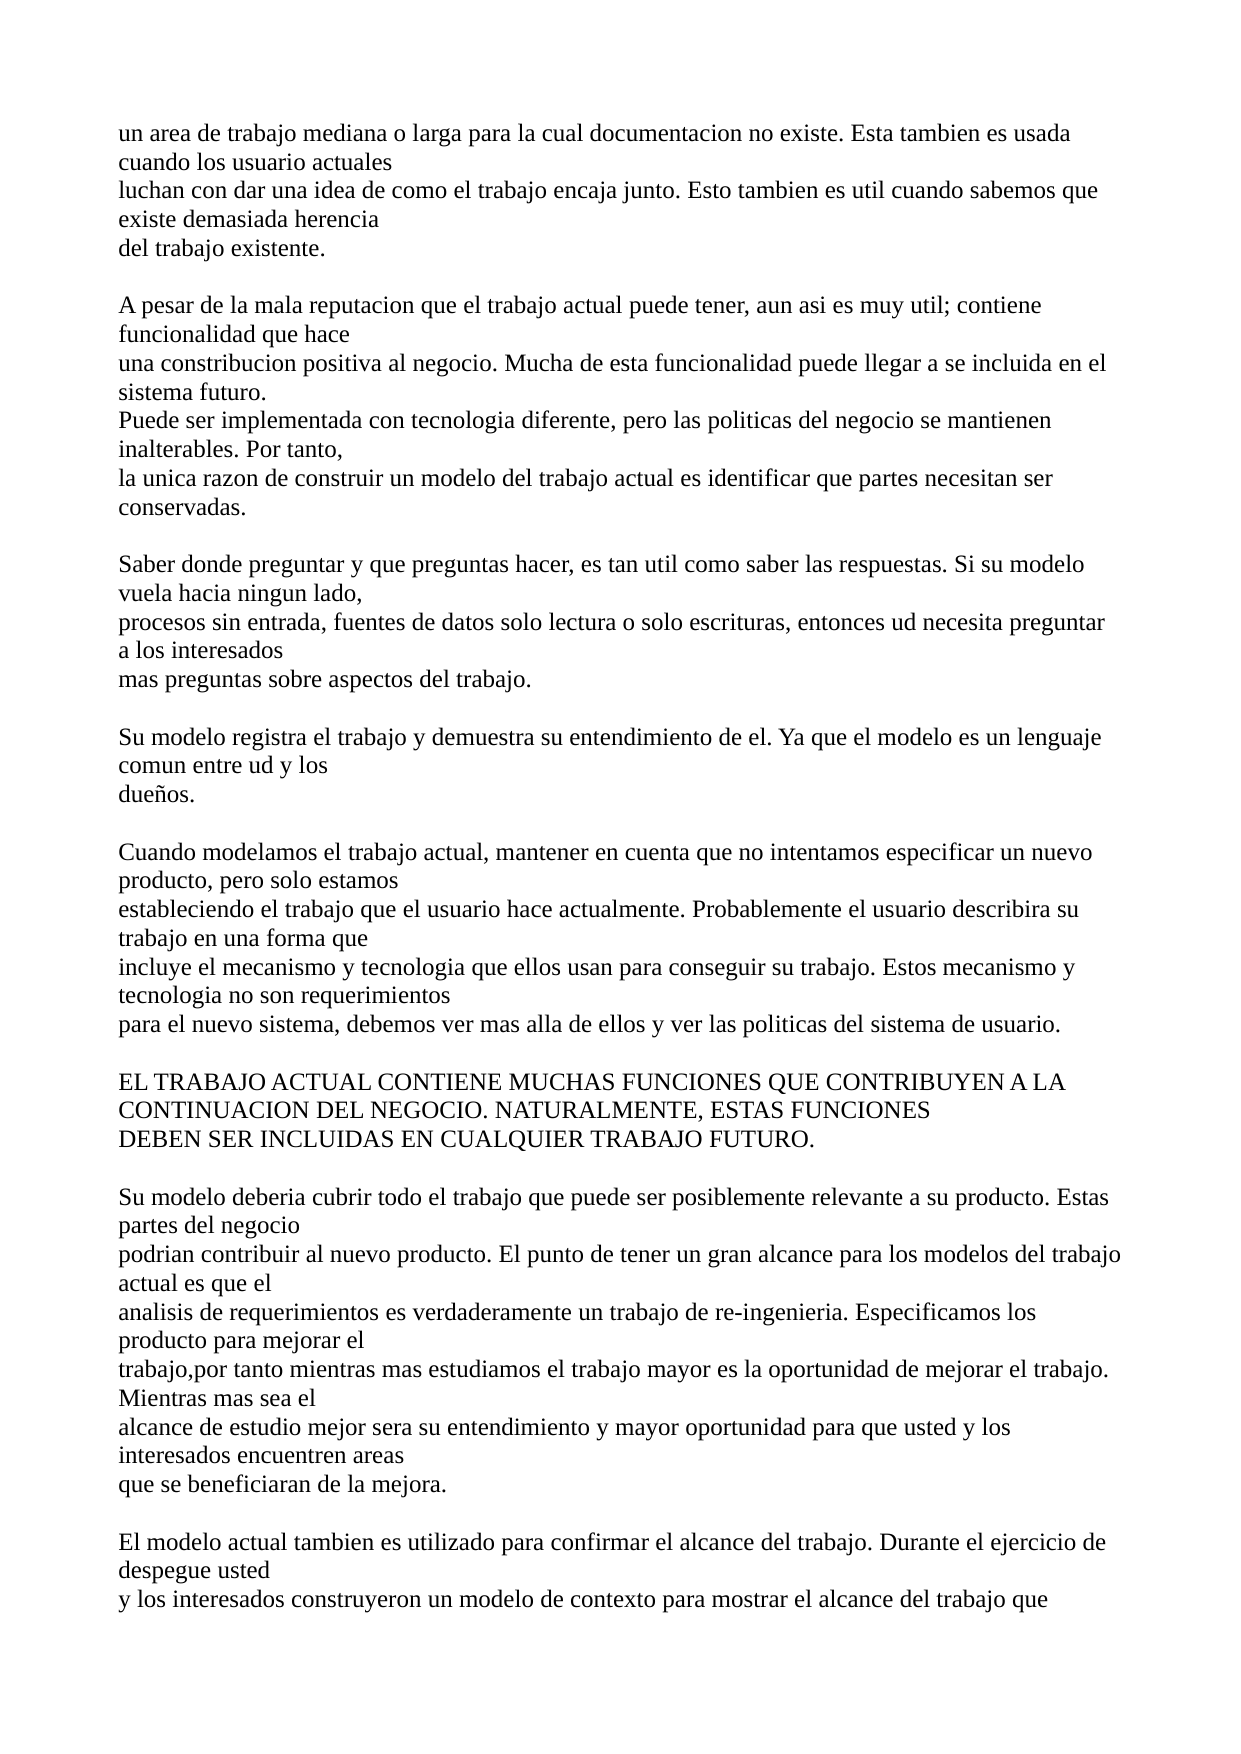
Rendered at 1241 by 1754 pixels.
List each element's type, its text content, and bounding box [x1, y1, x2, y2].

text Cuando modelamos el trabajo actual, mantener en cuenta que no intentamos especificar un nuevo producto, pero solo estamos [118, 837, 1122, 894]
text un area de trabajo mediana o larga para la cual documentacion no existe. Esta tambien es usada cuando los usuario actuales [118, 118, 1122, 176]
text una constribucion positiva al negocio. Mucha de esta funcionalidad puede llegar a se incluida en el sistema futuro. [118, 348, 1122, 406]
text estableciendo el trabajo que el usuario hace actualmente. Probablemente el usuario describira su trabajo en una forma que [118, 894, 1122, 952]
text Saber donde preguntar y que preguntas hacer, es tan util como saber las respuestas. Si su modelo vuela hacia ningun lado, [118, 549, 1122, 607]
text DEBEN SER INCLUIDAS EN CUALQUIER TRABAJO FUTURO. [118, 1124, 1122, 1153]
text Puede ser implementada con tecnologia diferente, pero las politicas del negocio se mantienen inalterables. Por tanto, [118, 406, 1122, 463]
text podrian contribuir al nuevo producto. El punto de tener un gran alcance para los modelos del trabajo actual es que el [118, 1239, 1122, 1297]
text del trabajo existente. [118, 233, 1122, 262]
text incluye el mecanismo y tecnologia que ellos usan para conseguir su trabajo. Estos mecanismo y tecnologia no son requerimientos [118, 952, 1122, 1009]
text Su modelo deberia cubrir todo el trabajo que puede ser posiblemente relevante a su producto. Estas partes del negocio [118, 1182, 1122, 1239]
text para el nuevo sistema, debemos ver mas alla de ellos y ver las politicas del sistema de usuario. [118, 1009, 1122, 1038]
text alcance de estudio mejor sera su entendimiento y mayor oportunidad para que usted y los interesados encuentren areas [118, 1412, 1122, 1469]
text A pesar de la mala reputacion que el trabajo actual puede tener, aun asi es muy util; contiene funcionalidad que hace [118, 291, 1122, 348]
text y los interesados construyeron un modelo de contexto para mostrar el alcance del trabajo que [118, 1584, 1122, 1613]
text luchan con dar una idea de como el trabajo encaja junto. Esto tambien es util cuando sabemos que existe demasiada herencia [118, 176, 1122, 233]
text mas preguntas sobre aspectos del trabajo. [118, 664, 1122, 693]
text analisis de requerimientos es verdaderamente un trabajo de re-ingenieria. Especificamos los producto para mejorar el [118, 1297, 1122, 1354]
text El modelo actual tambien es utilizado para confirmar el alcance del trabajo. Durante el ejercicio de despegue usted [118, 1527, 1122, 1584]
text que se beneficiaran de la mejora. [118, 1469, 1122, 1498]
text dueños. [118, 779, 1122, 808]
text Su modelo registra el trabajo y demuestra su entendimiento de el. Ya que el modelo es un lenguaje comun entre ud y los [118, 722, 1122, 779]
text EL TRABAJO ACTUAL CONTIENE MUCHAS FUNCIONES QUE CONTRIBUYEN A LA CONTINUACION DEL NEGOCIO. NATURALMENTE, ESTAS FUNCIONES [118, 1067, 1122, 1124]
text la unica razon de construir un modelo del trabajo actual es identificar que partes necesitan ser conservadas. [118, 463, 1122, 521]
text procesos sin entrada, fuentes de datos solo lectura o solo escrituras, entonces ud necesita preguntar a los interesados [118, 607, 1122, 664]
text trabajo,por tanto mientras mas estudiamos el trabajo mayor es la oportunidad de mejorar el trabajo. Mientras mas sea el [118, 1354, 1122, 1412]
